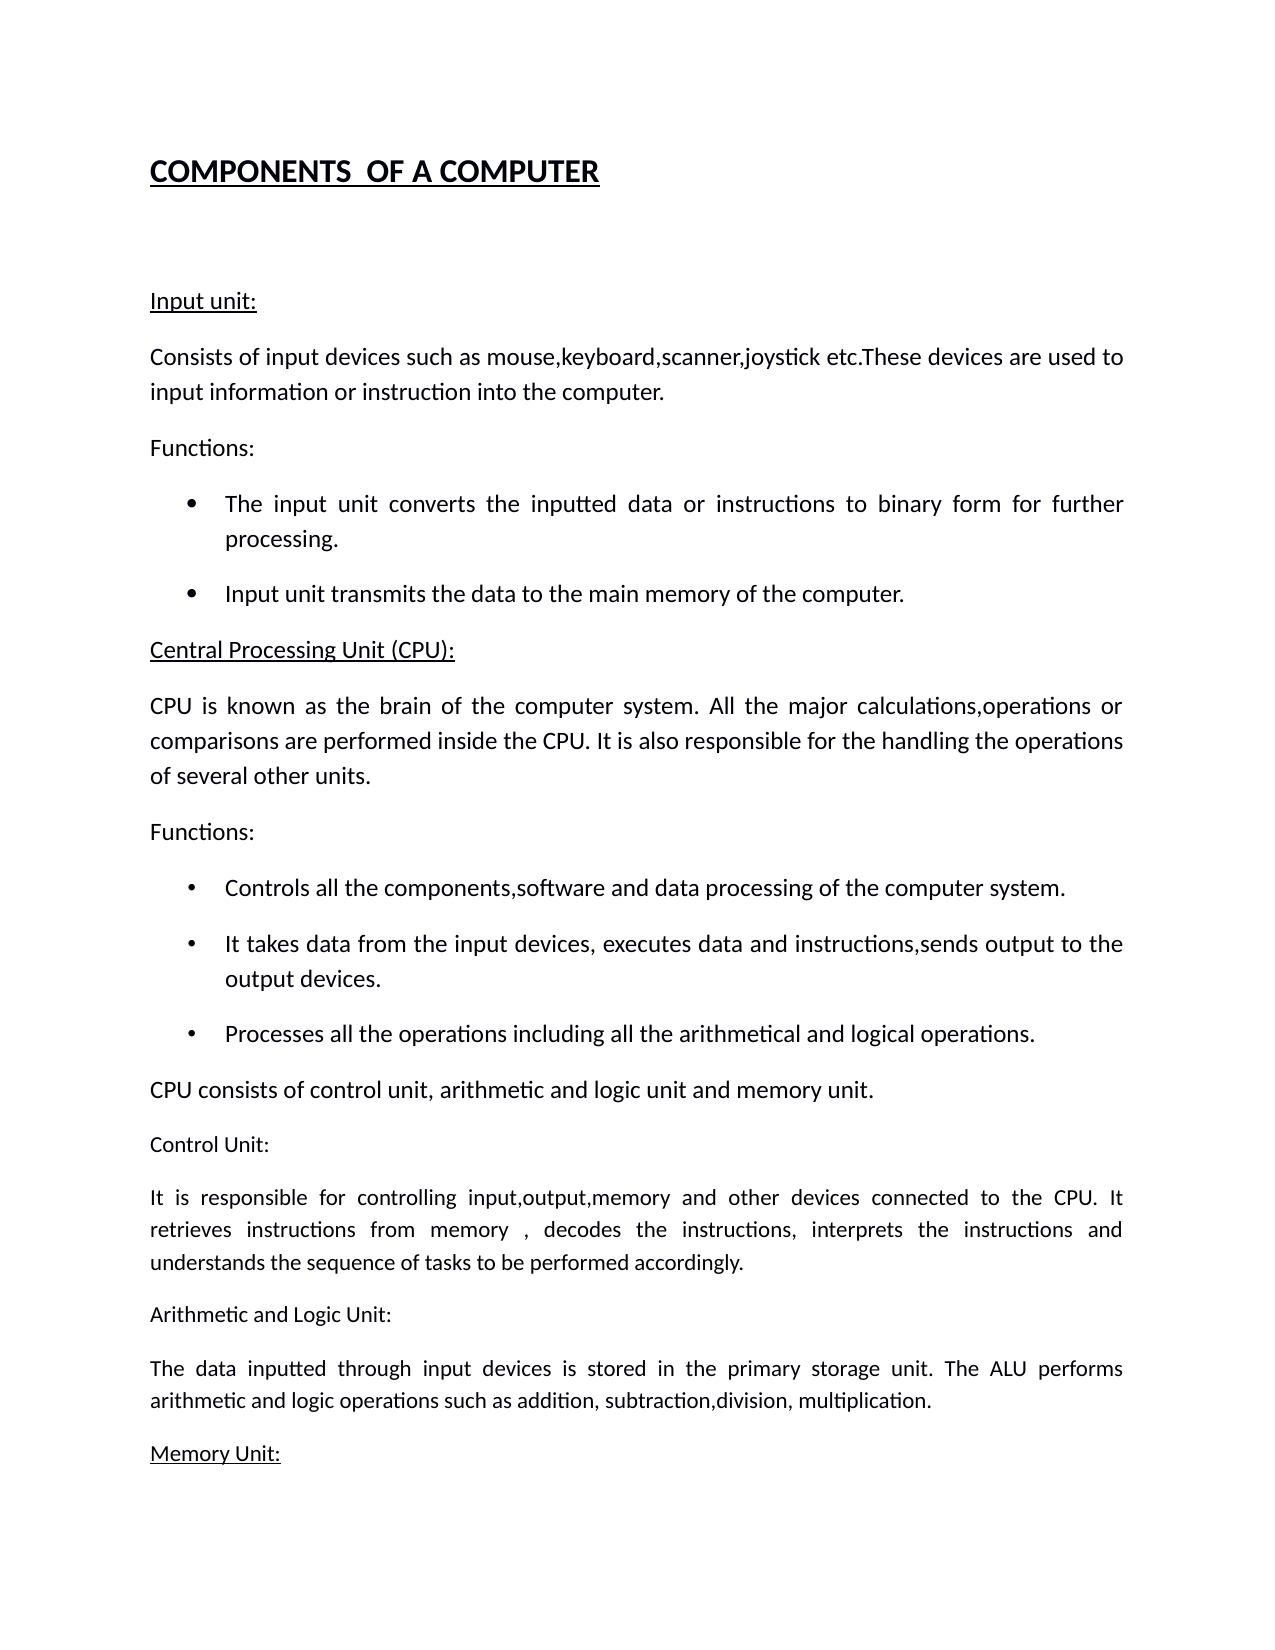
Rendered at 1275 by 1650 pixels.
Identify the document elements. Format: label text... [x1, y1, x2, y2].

text It is responsible for controlling input,output,memory and other devices connected to the CPU. It retrieves instructions from memory , decodes the instructions, interprets the instructions and understands the sequence of tasks to be performed accordingly. [150, 1183, 1125, 1276]
text Consists of input devices such as mouse,keyboard,scanner,joystick etc.These devices are used to input information or instruction into the computer. [150, 341, 1125, 407]
text COMPONENTS OF A COMPUTER [150, 150, 1125, 191]
text Arithmetic and Logic Unit: [150, 1301, 1125, 1329]
text Functions: [150, 432, 1125, 462]
text Input unit: [150, 285, 1125, 316]
list Controls all the components,software and data processing of the computer system. [187, 872, 1125, 902]
list The input unit converts the inputted data or instructions to binary form for further processing. [187, 488, 1125, 553]
list It takes data from the input devices, executes data and instructions,sends output to the output devices. [187, 928, 1125, 993]
list Input unit transmits the data to the main memory of the computer. [187, 578, 1125, 609]
text Control Unit: [150, 1130, 1125, 1158]
text CPU consists of control unit, arithmetic and logic unit and memory unit. [150, 1074, 1125, 1105]
text Central Processing Unit (CPU): [150, 634, 1125, 665]
list Processes all the operations including all the arithmetical and logical operations. [187, 1018, 1125, 1049]
text CPU is known as the brain of the computer system. All the major calculations,operations or comparisons are performed inside the CPU. It is also responsible for the handling the operations of several other units. [150, 690, 1125, 791]
text Memory Unit: [150, 1439, 1125, 1467]
text Functions: [150, 816, 1125, 847]
text The data inputted through input devices is stored in the primary storage unit. The ALU performs arithmetic and logic operations such as addition, subtraction,division, multiplication. [150, 1354, 1125, 1414]
